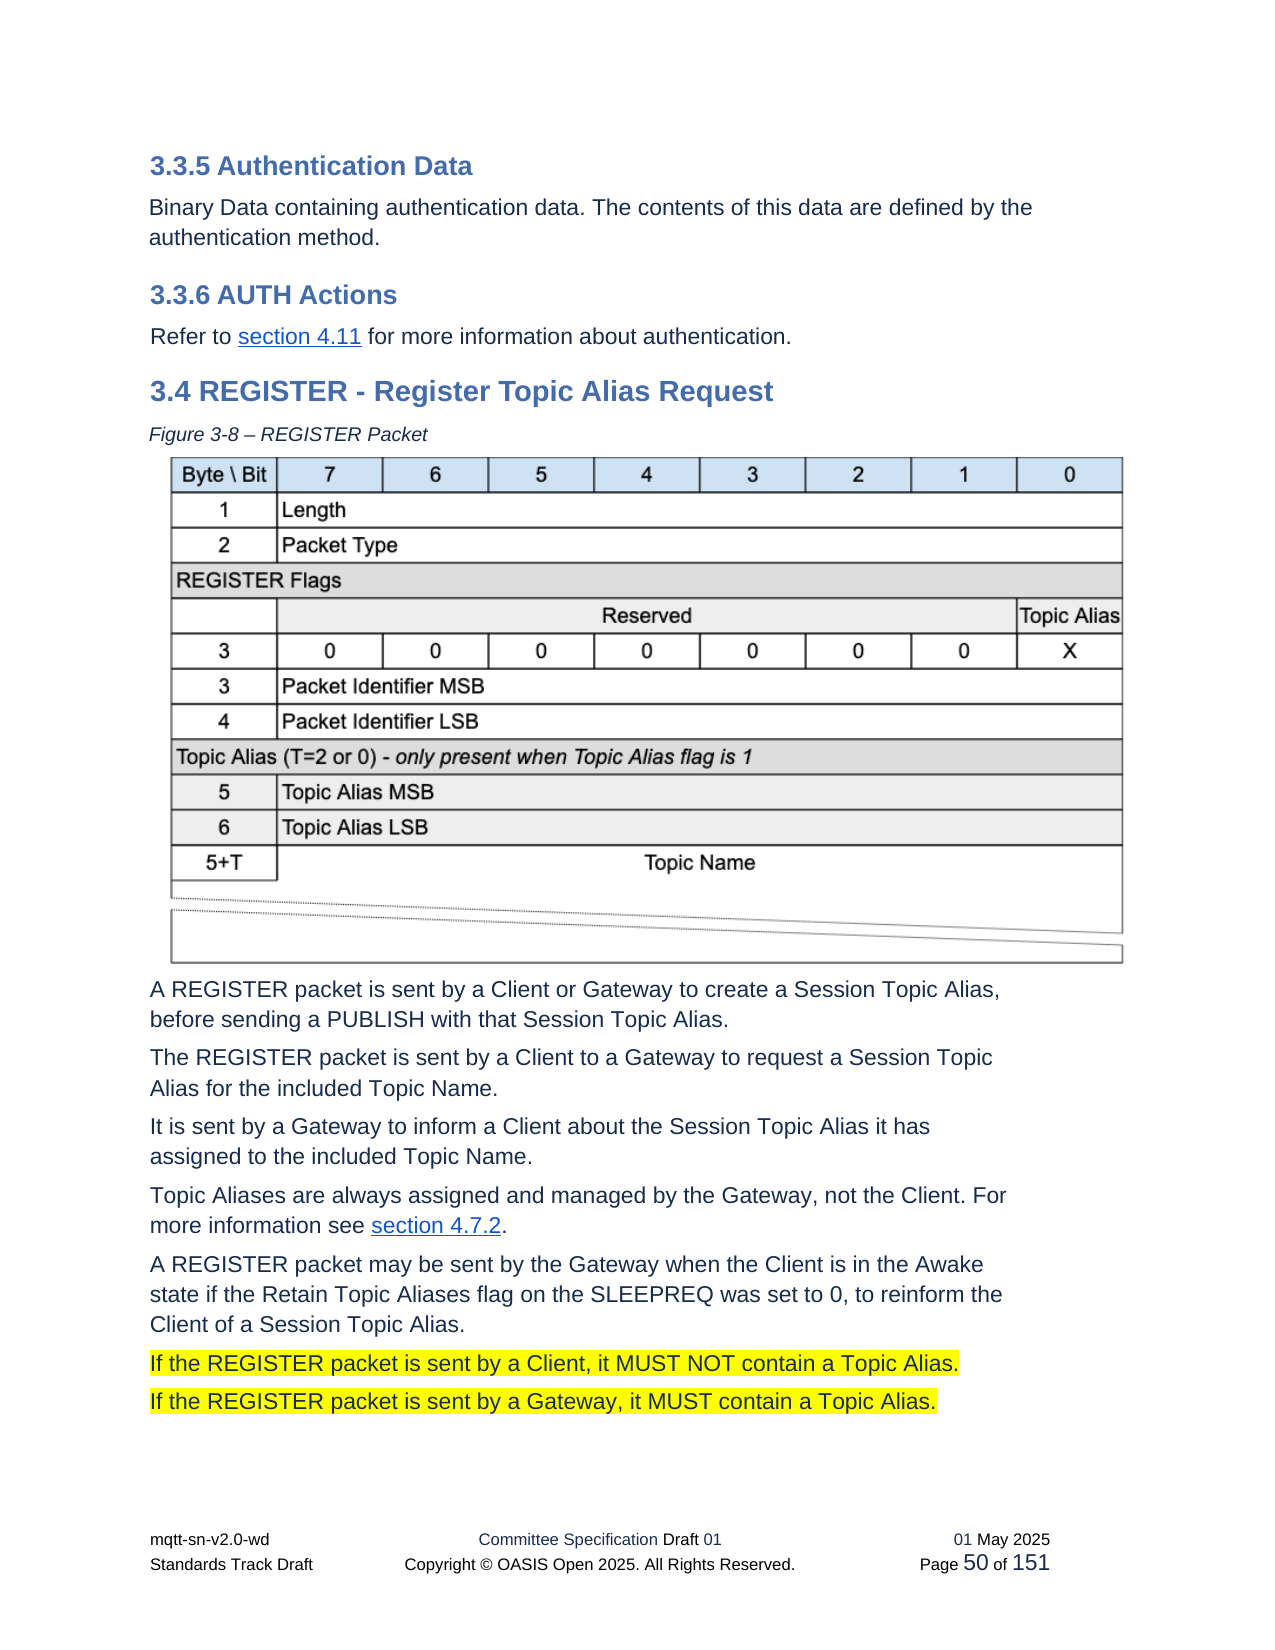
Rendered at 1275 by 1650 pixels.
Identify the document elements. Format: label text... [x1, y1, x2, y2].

text The REGISTER packet is sent by a Client to a Gateway to request a Session Topic Alias for the included Topic Name. [149, 1044, 1022, 1101]
text Figure 3-8 – REGISTER Packet [148, 423, 1124, 445]
text Binary Data containing authentication data. The contents of this data are defined by the authentication method. [148, 194, 1124, 250]
text If the REGISTER packet is sent by a Client, it MUST NOT contain a Topic Alias. [149, 1349, 1022, 1376]
text Topic Aliases are always assigned and managed by the Gateway, not the Client. For more information see section 4.7.2. [149, 1182, 1022, 1238]
text A REGISTER packet is sent by a Client or Gateway to create a Session Topic Alias, before sending a PUBLISH with that Session Topic Alias. [149, 976, 1022, 1032]
text A REGISTER packet may be sent by the Gateway when the Client is in the Awake state if the Retain Topic Aliases flag on the SLEEPREQ was set to 0, to reinform the Client of a Session Topic Alias. [149, 1251, 1022, 1337]
subtitle 3.4 REGISTER - Register Topic Alias Request [150, 374, 1124, 408]
text It is sent by a Gateway to inform a Client about the Session Topic Alias it has assigned to the included Topic Name. [149, 1113, 1022, 1169]
picture [148, 457, 1124, 964]
text If the REGISTER packet is sent by a Gateway, it MUST contain a Topic Alias. [149, 1388, 1022, 1414]
subtitle 3.3.5 Authentication Data [150, 150, 1124, 181]
text Refer to section 4.11 for more information about authentication. [150, 323, 1125, 349]
subtitle 3.3.6 AUTH Actions [150, 279, 1124, 310]
